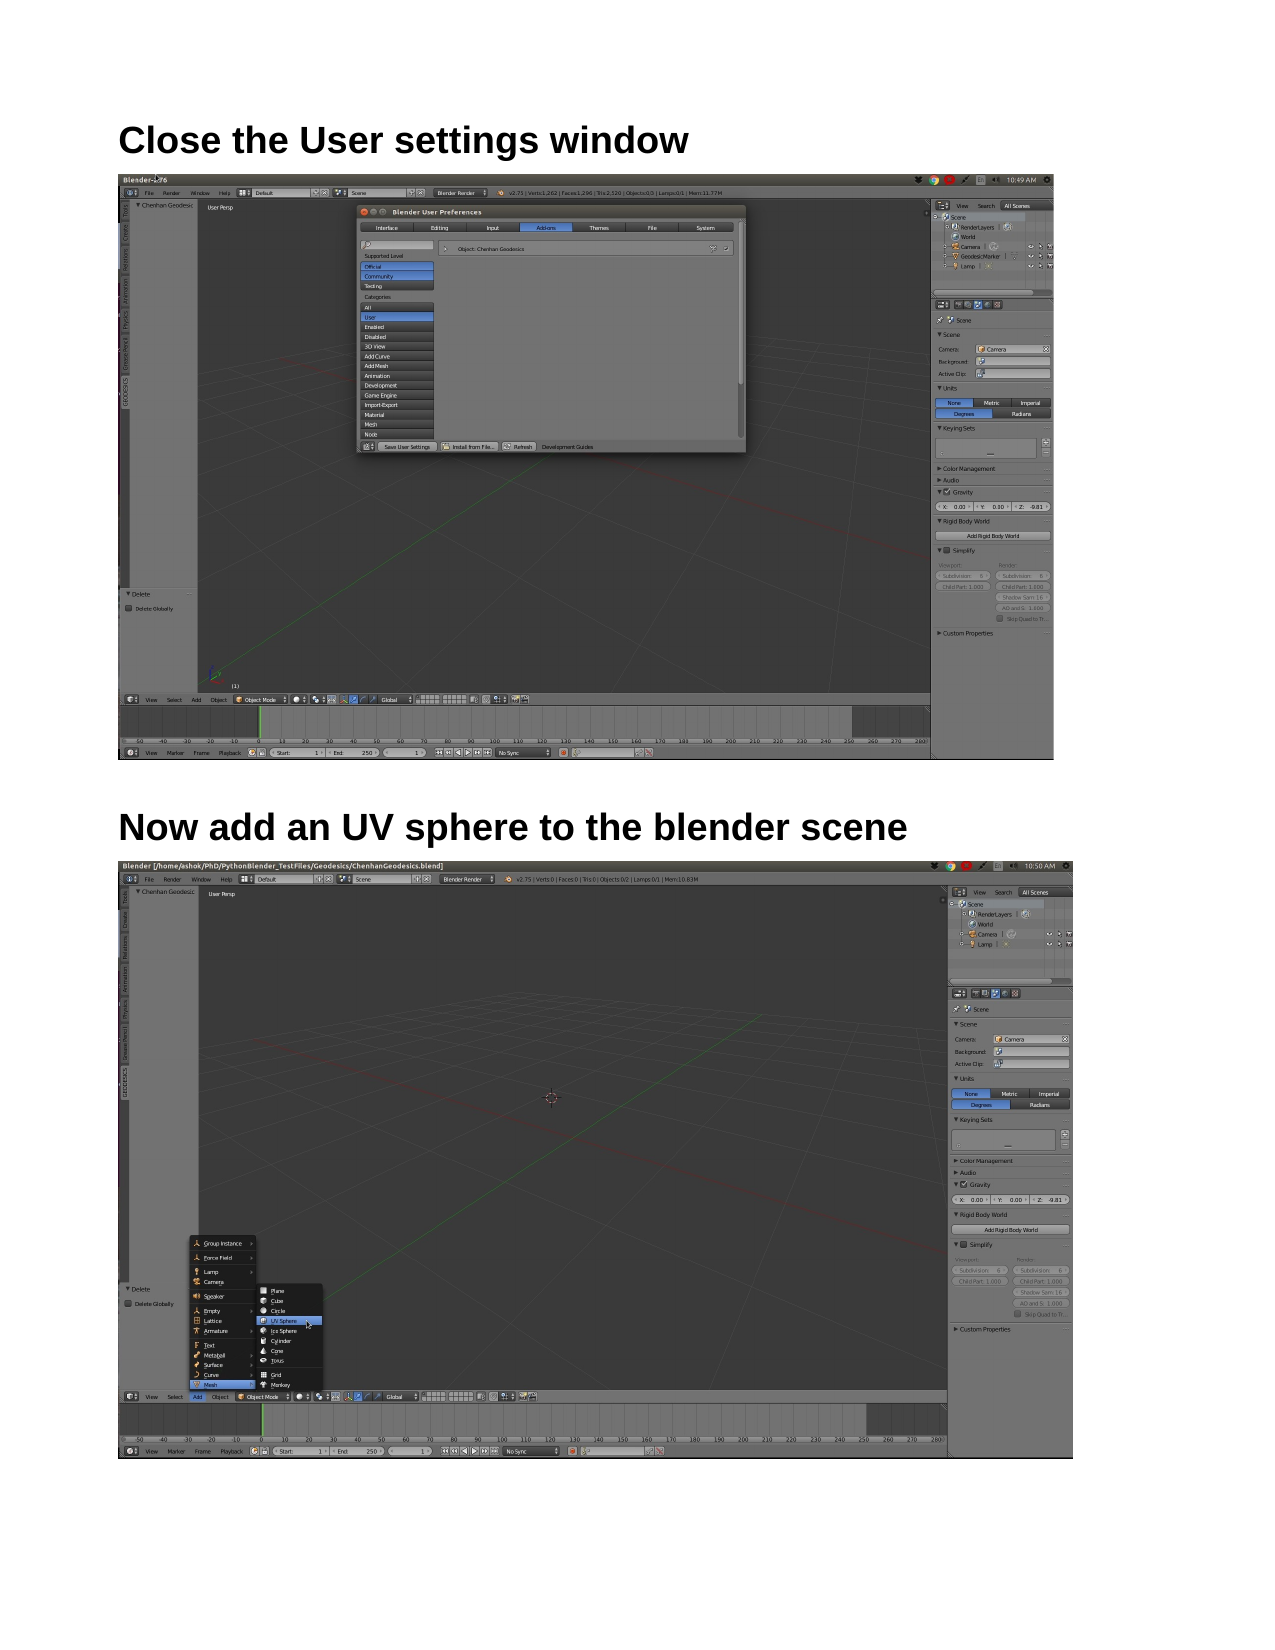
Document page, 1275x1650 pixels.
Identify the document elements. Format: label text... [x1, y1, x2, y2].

subtitle Now add an UV sphere to the blender scene [118, 805, 1157, 848]
picture [118, 861, 1073, 1459]
subtitle Close the User settings window [118, 118, 1157, 162]
picture [118, 174, 1054, 760]
